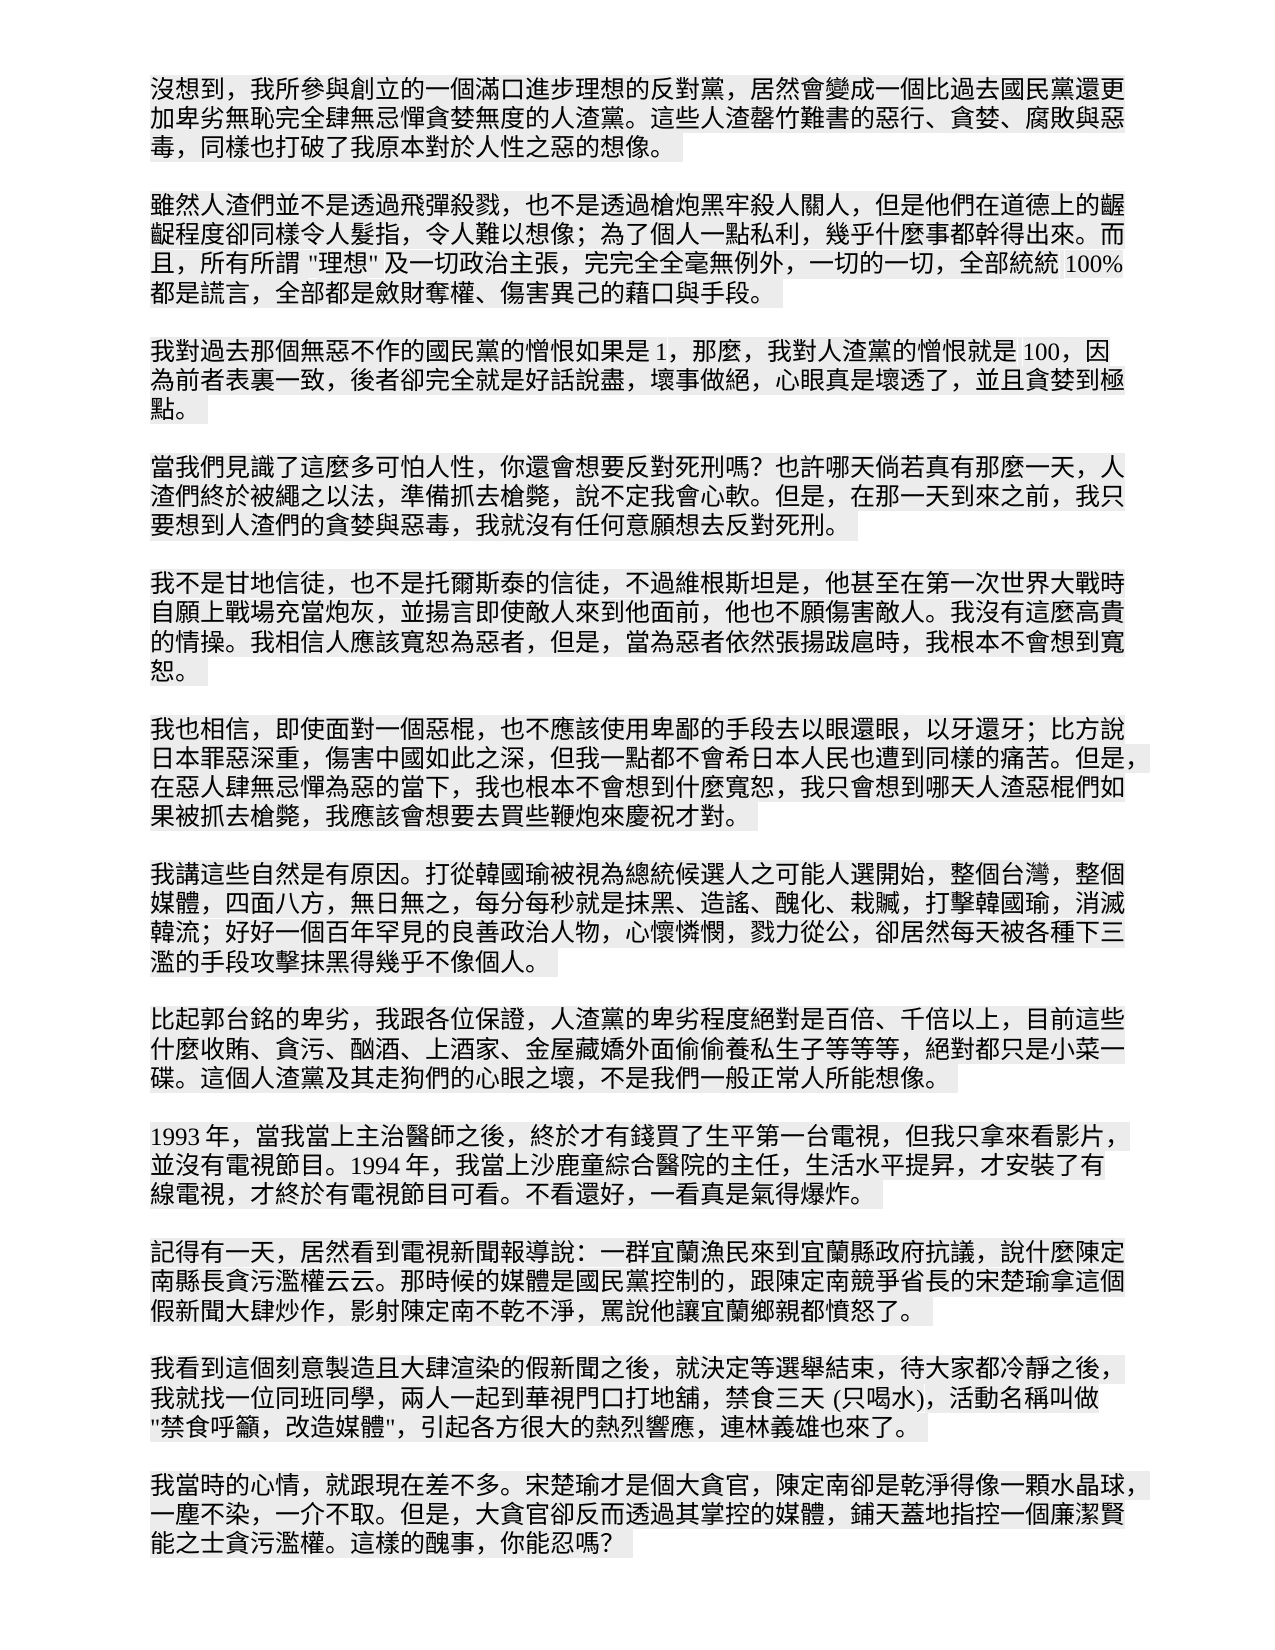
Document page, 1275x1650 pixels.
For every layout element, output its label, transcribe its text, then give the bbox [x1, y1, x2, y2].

text 卡韓政變 (63)：他媽的大家的家教真的都這麼好嗎？ 陳真 2019. 05. 31. 我是國際特赦組織 (AI) 台灣分會的創會者 (之一)，但我參與國際 AI 組織比創立台灣分會還要早了很多很多年，前後30幾年的時間。 這個台灣分會，後來很快就被綠營的人篡奪，成為掛人權羊頭賣政治狗肉的下三濫組織，但我對於 AI總會在大部份國家的運作，仍然還是維持一定的信心，雖然我也知道美國 CIA全面滲透、掌控各種國際人權團體與社運組織，但是 AI 至今基本上還是保有一定的可信任度與中立性。 我之所以提到 AI是想說，AI有一些基本宗旨，其中一個就是反死刑。很多年以前，我是反對死刑的，並且從八零年代到九零年代，寫了很多相關文章，呼籲廢除死刑，算是反死刑的先驅。但是，後來我的信念卻慢慢開始動搖，因為看了太多戰爭的殘酷、無恥與血腥，完全就是泯滅人性。 這些戰爭的死亡人數，高達數千萬人，而且，姦，殺，擄，掠，無所不用其極，婦孺嬰兒小孩老人統統不放過，我實在看不出這裏頭還有絲毫人性可言。這樣的一些戰爭發動者，值得活在世上嗎？ 這些戰爭，絕大部份是由美國所直接發動或透過代理人發動。這個所謂美國政府的主其事者，根本就是一大群喪心病狂的殺人魔，就算每一個全部抓起來槍斃一千萬次也一點都不為過，我還有什麼道德理由說應該廢除死刑呢？槍斃這些人，根本都還太便宜了他們。 這是我放棄 "反對死刑" 的一個主要原因。至於次要原因，當然就是出於長年以來近身的感受。做為一個黨外人士，當然是因為對於過去那個無惡不作的國民黨的憎恨，但我真的沒想到，我所參與創立的一個滿口進步理想的反對黨，居然會變成一個比過去國民黨還更加卑劣無恥完全肆無忌憚貪婪無度的人渣黨。這些人渣罄竹難書的惡行、貪婪、腐敗與惡毒，同樣也打破了我原本對於人性之惡的想像。 雖然人渣們並不是透過飛彈殺戮，也不是透過槍炮黑牢殺人關人，但是他們在道德上的齷齪程度卻同樣令人髮指，令人難以想像；為了個人一點私利，幾乎什麼事都幹得出來。而且，所有所謂 "理想" 及一切政治主張，完完全全毫無例外，一切的一切，全部統統100%都是謊言，全部都是斂財奪權、傷害異己的藉口與手段。 我對過去那個無惡不作的國民黨的憎恨如果是1，那麼，我對人渣黨的憎恨就是100，因為前者表裏一致，後者卻完全就是好話說盡，壞事做絕，心眼真是壞透了，並且貪婪到極點。 當我們見識了這麼多可怕人性，你還會想要反對死刑嗎？也許哪天倘若真有那麼一天，人渣們終於被繩之以法，準備抓去槍斃，說不定我會心軟。但是，在那一天到來之前，我只要想到人渣們的貪婪與惡毒，我就沒有任何意願想去反對死刑。 我不是甘地信徒，也不是托爾斯泰的信徒，不過維根斯坦是，他甚至在第一次世界大戰時自願上戰場充當炮灰，並揚言即使敵人來到他面前，他也不願傷害敵人。我沒有這麼高貴的情操。我相信人應該寬恕為惡者，但是，當為惡者依然張揚跋扈時，我根本不會想到寬恕。 我也相信，即使面對一個惡棍，也不應該使用卑鄙的手段去以眼還眼，以牙還牙；比方說日本罪惡深重，傷害中國如此之深，但我一點都不會希日本人民也遭到同樣的痛苦。但是，在惡人肆無忌憚為惡的當下，我也根本不會想到什麼寬恕，我只會想到哪天人渣惡棍們如果被抓去槍斃，我應該會想要去買些鞭炮來慶祝才對。 我講這些自然是有原因。打從韓國瑜被視為總統候選人之可能人選開始，整個台灣，整個媒體，四面八方，無日無之，每分每秒就是抹黑、造謠、醜化、栽贓，打擊韓國瑜，消滅韓流；好好一個百年罕見的良善政治人物，心懷憐憫，戮力從公，卻居然每天被各種下三濫的手段攻擊抹黑得幾乎不像個人。 比起郭台銘的卑劣，我跟各位保證，人渣黨的卑劣程度絕對是百倍、千倍以上，目前這些什麼收賄、貪污、酗酒、上酒家、金屋藏嬌外面偷偷養私生子等等等，絕對都只是小菜一碟。這個人渣黨及其走狗們的心眼之壞，不是我們一般正常人所能想像。 1993年，當我當上主治醫師之後，終於才有錢買了生平第一台電視，但我只拿來看影片，並沒有電視節目。1994年，我當上沙鹿童綜合醫院的主任，生活水平提昇，才安裝了有線電視，才終於有電視節目可看。不看還好，一看真是氣得爆炸。 記得有一天，居然看到電視新聞報導說：一群宜蘭漁民來到宜蘭縣政府抗議，說什麼陳定南縣長貪污濫權云云。那時候的媒體是國民黨控制的，跟陳定南競爭省長的宋楚瑜拿這個假新聞大肆炒作，影射陳定南不乾不淨，罵說他讓宜蘭鄉親都憤怒了。 我看到這個刻意製造且大肆渲染的假新聞之後，就決定等選舉結束，待大家都冷靜之後，我就找一位同班同學，兩人一起到華視門口打地舖，禁食三天 (只喝水)，活動名稱叫做 "禁食呼籲，改造媒體"，引起各方很大的熱烈響應，連林義雄也來了。 我當時的心情，就跟現在差不多。宋楚瑜才是個大貪官，陳定南卻是乾淨得像一顆水晶球，一塵不染，一介不取。但是，大貪官卻反而透過其掌控的媒體，鋪天蓋地指控一個廉潔賢能之士貪污濫權。這樣的醜事，你能忍嗎？ 現在的狀況也一樣，一大堆骯髒齷齪的各方人馬以及無所不貪的人渣黨，居然把一個乾淨良善之士韓國瑜給抹黑得臭不可聞。他媽的大家的家教真的都這麼好嗎？連這樣也不會生氣？我真服了你們，太有修養了。 [150, 75, 1125, 1558]
